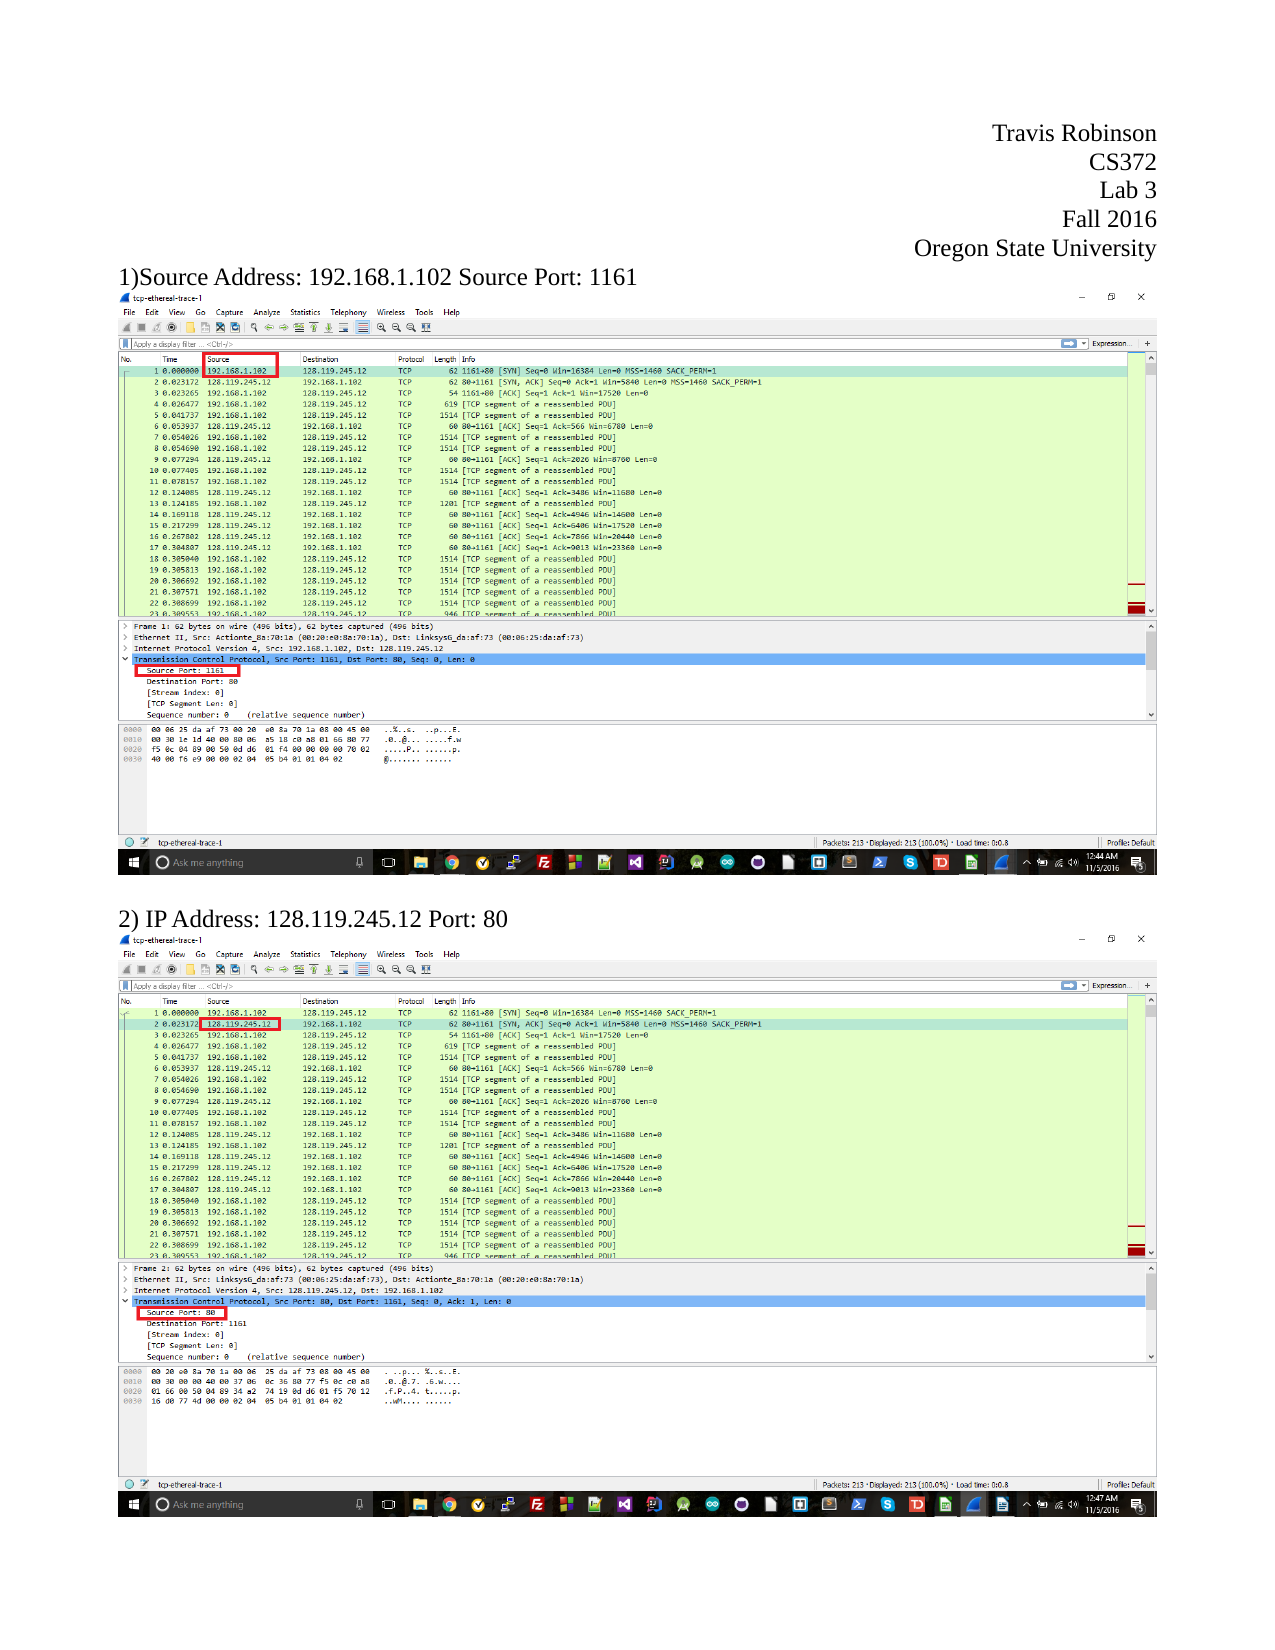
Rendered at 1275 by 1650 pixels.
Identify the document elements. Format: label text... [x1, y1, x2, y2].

picture [118, 290, 1157, 875]
text 2) IP Address: 128.119.245.12 Port: 80 [118, 904, 1157, 932]
text Oregon State University [118, 233, 1157, 262]
text Fall 2016 [118, 204, 1157, 233]
picture [118, 932, 1157, 1517]
text Travis Robinson [118, 118, 1157, 147]
text CS372 [118, 147, 1157, 176]
text 1)Source Address: 192.168.1.102 Source Port: 1161 [118, 262, 1157, 290]
text Lab 3 [118, 176, 1157, 204]
